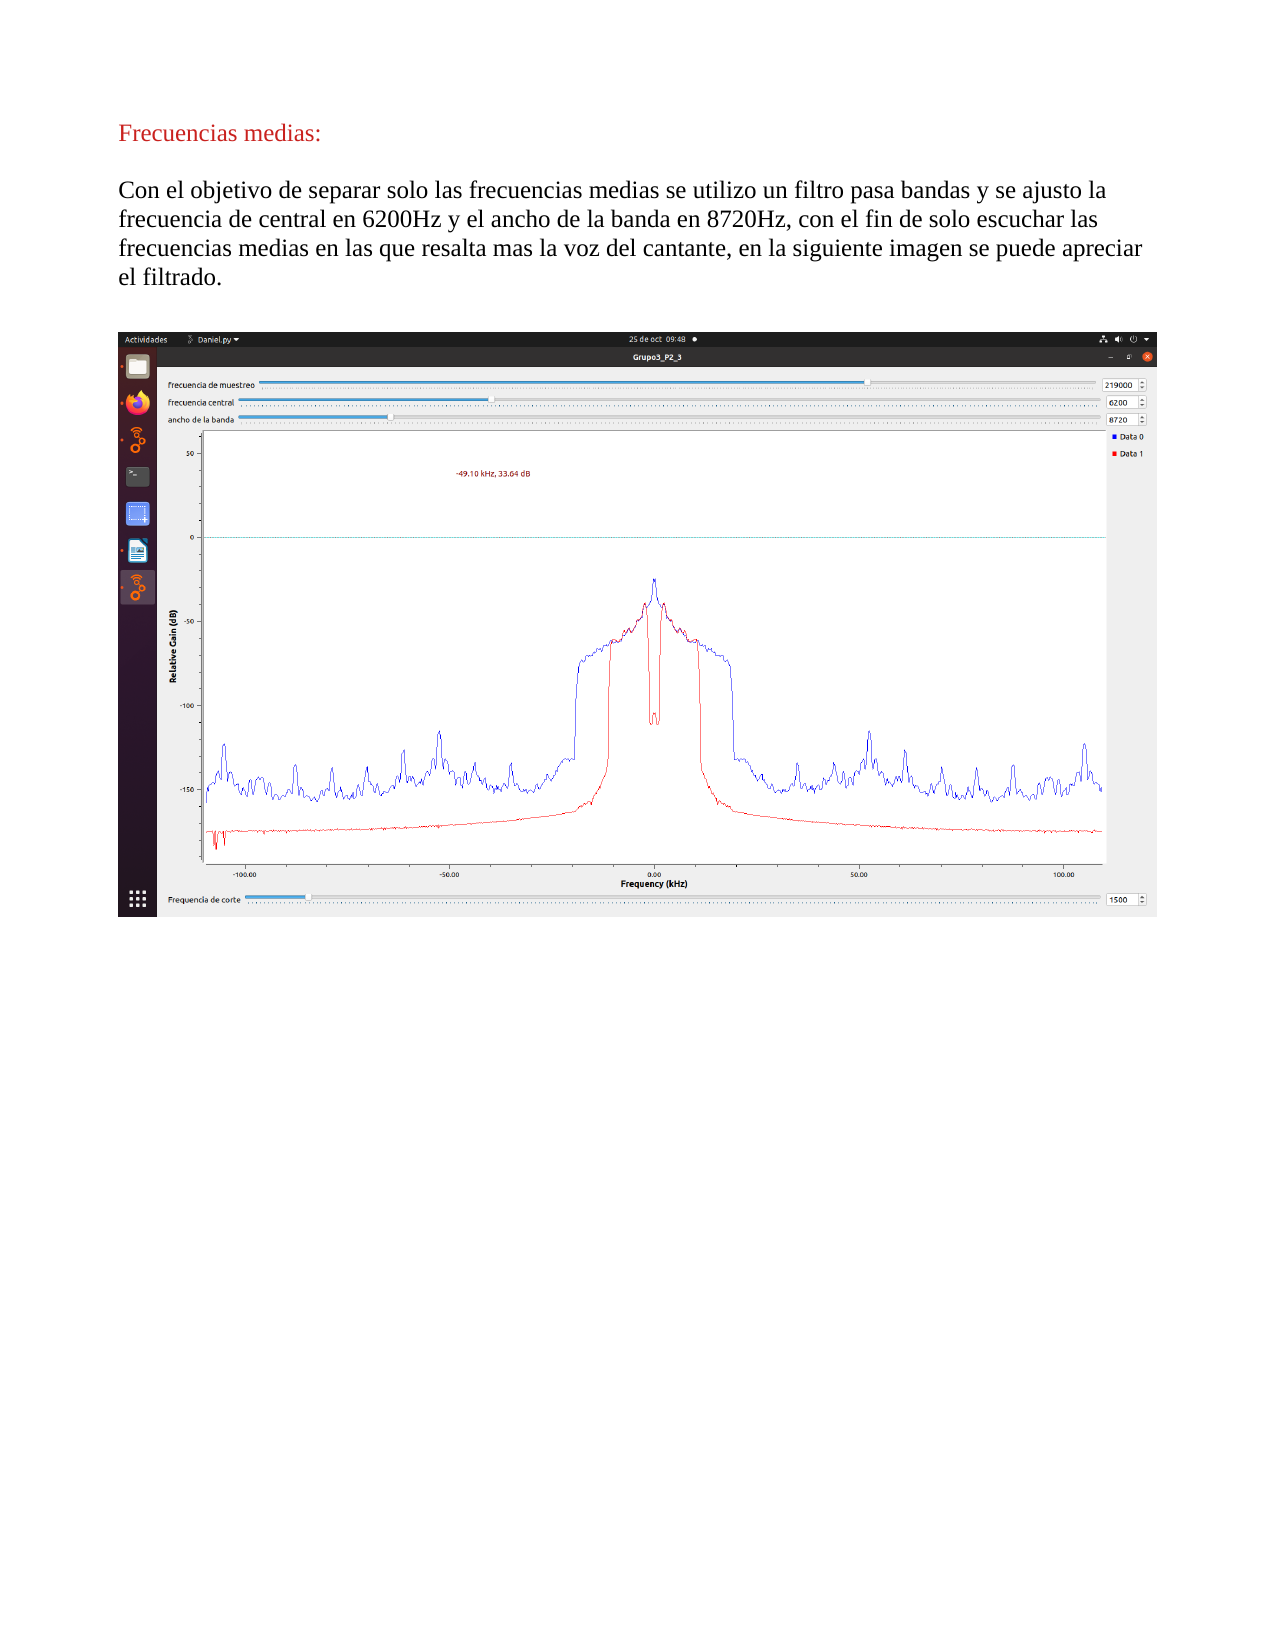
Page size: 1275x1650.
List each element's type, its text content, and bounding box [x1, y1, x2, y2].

picture [118, 332, 1157, 917]
text Con el objetivo de separar solo las frecuencias medias se utilizo un filtro pasa bandas y se ajusto la frecuencia de central en 6200Hz y el ancho de la banda en 8720Hz, con el fin de solo escuchar las frecuencias medias en las que resalta mas la voz del cantante, en la siguiente imagen se puede apreciar el filtrado. [118, 176, 1157, 291]
text Frecuencias medias: [118, 118, 1157, 147]
